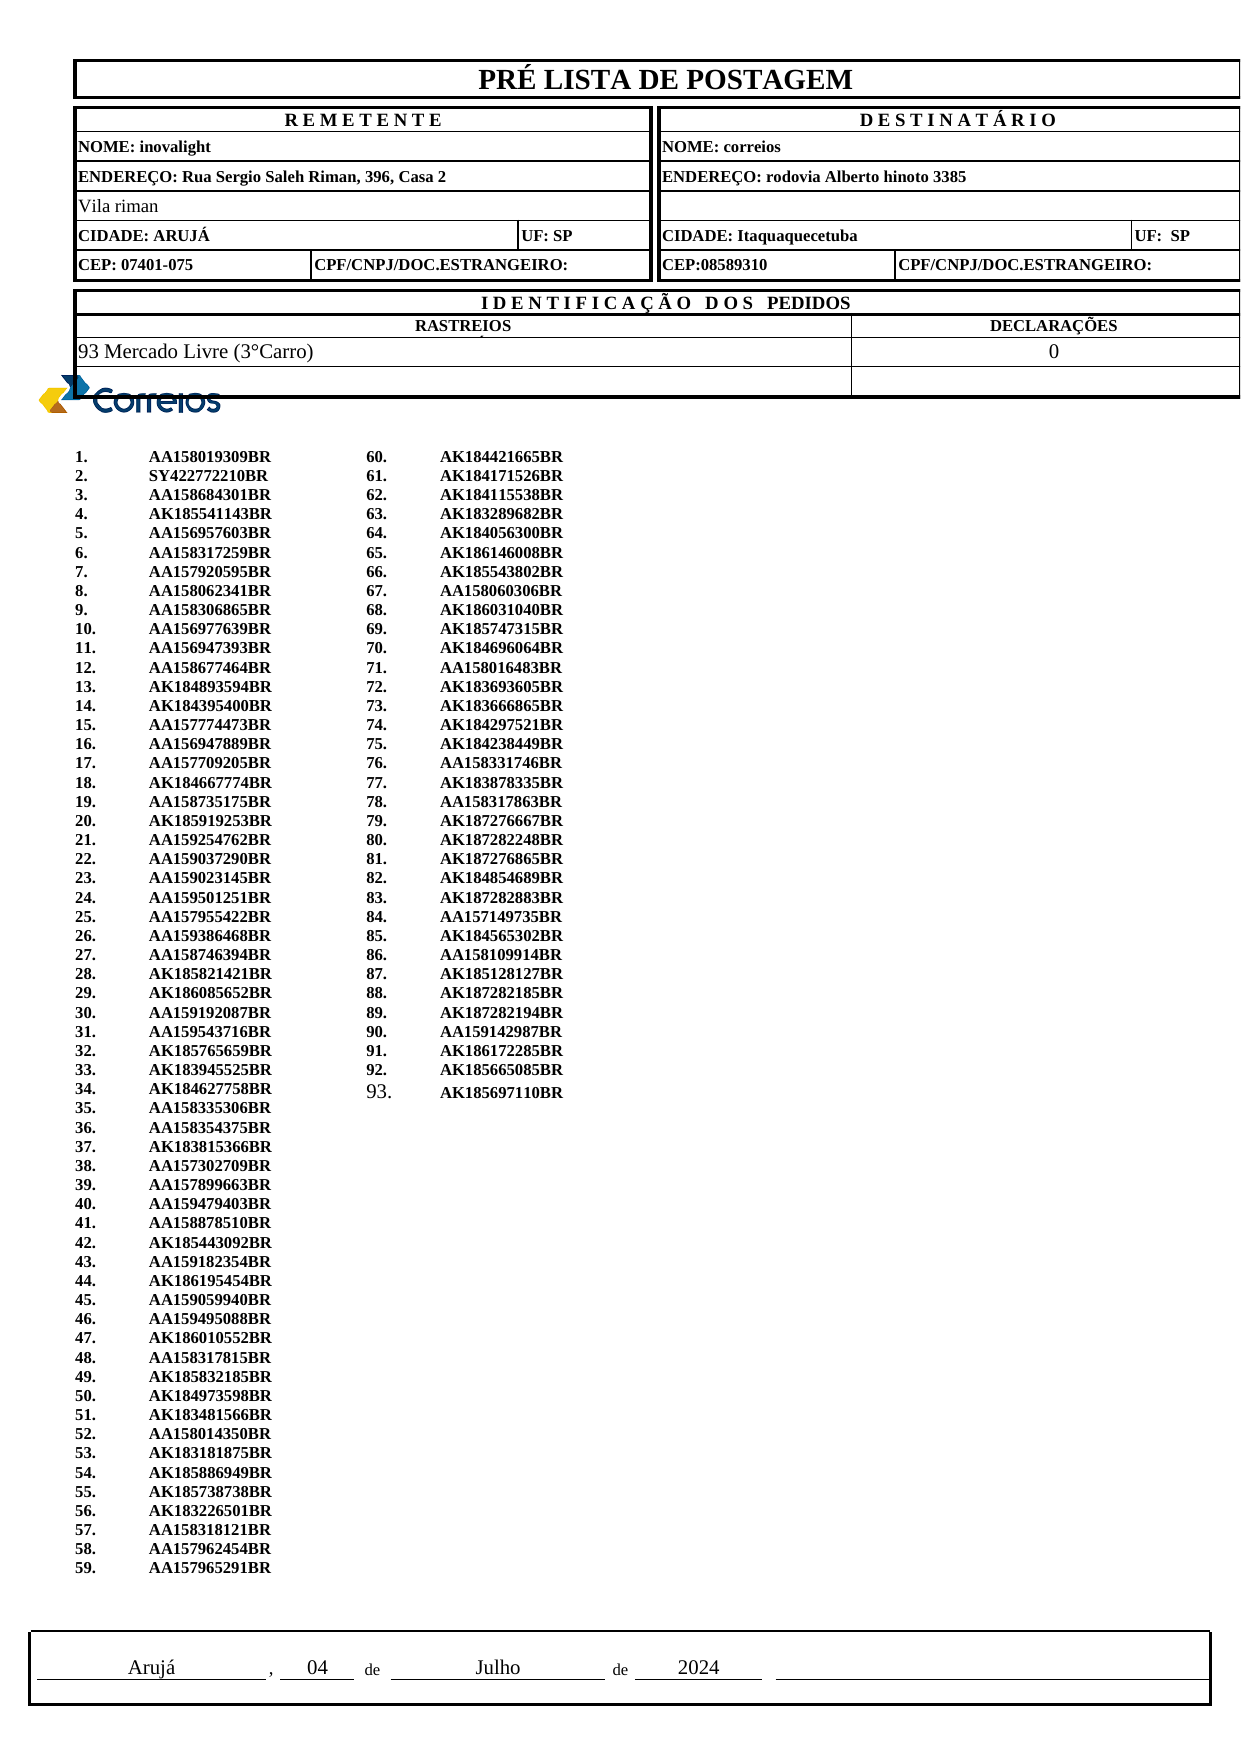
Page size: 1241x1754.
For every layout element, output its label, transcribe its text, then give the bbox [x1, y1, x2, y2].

list AA157709205BR [75, 753, 329, 772]
list AK186010552BR [75, 1328, 329, 1347]
list AK184973598BR [75, 1386, 329, 1405]
list AA158677464BR [75, 657, 329, 677]
list AK185738738BR [75, 1482, 329, 1501]
list AK184115538BR [366, 485, 620, 504]
list AA158331746BR [366, 753, 620, 772]
list AA157962454BR [75, 1539, 329, 1558]
list AK186031040BR [366, 600, 620, 619]
list AK187282185BR [366, 983, 620, 1002]
list AA159386468BR [75, 926, 329, 945]
list AA158016483BR [366, 657, 620, 677]
list AA158878510BR [75, 1213, 329, 1232]
list AK186085652BR [75, 983, 329, 1002]
list AA158109914BR [366, 945, 620, 964]
list AK183945525BR [75, 1060, 329, 1079]
list AK185541143BR [75, 504, 329, 523]
list AK184056300BR [366, 523, 620, 542]
list AK184627758BR [75, 1079, 329, 1098]
list AA159254762BR [75, 830, 329, 849]
list AA158060306BR [366, 581, 620, 600]
list AK185919253BR [75, 811, 329, 830]
list AA158746394BR [75, 945, 329, 964]
list AK185697110BR [366, 1079, 620, 1103]
list AA159192087BR [75, 1002, 329, 1022]
list AK186146008BR [366, 542, 620, 562]
list AA159543716BR [75, 1022, 329, 1041]
list AK184238449BR [366, 734, 620, 753]
list AA158735175BR [75, 792, 329, 811]
list AA158318121BR [75, 1520, 329, 1539]
list AA159059940BR [75, 1290, 329, 1309]
list AK183693605BR [366, 677, 620, 696]
list AK187282248BR [366, 830, 620, 849]
list AK185886949BR [75, 1462, 329, 1482]
list AA157955422BR [75, 907, 329, 926]
list AK184297521BR [366, 715, 620, 734]
list AA159023145BR [75, 868, 329, 887]
list AA159479403BR [75, 1194, 329, 1213]
list AA157149735BR [366, 907, 620, 926]
list AK185832185BR [75, 1367, 329, 1386]
list AA159495088BR [75, 1309, 329, 1328]
list AA156957603BR [75, 523, 329, 542]
list AK183226501BR [75, 1501, 329, 1520]
list AK185747315BR [366, 619, 620, 638]
list AK186172285BR [366, 1041, 620, 1060]
list AK183289682BR [366, 504, 620, 523]
list AK183878335BR [366, 772, 620, 792]
list AK187282194BR [366, 1002, 620, 1022]
list AK187276667BR [366, 811, 620, 830]
list AK185821421BR [75, 964, 329, 983]
list AA158335306BR [75, 1098, 329, 1117]
list AA157774473BR [75, 715, 329, 734]
list AK183481566BR [75, 1405, 329, 1424]
list AK184854689BR [366, 868, 620, 887]
list SY422772210BR [75, 466, 329, 485]
list AK184696064BR [366, 638, 620, 657]
list AA158317259BR [75, 542, 329, 562]
list AK185128127BR [366, 964, 620, 983]
list AK185443092BR [75, 1232, 329, 1252]
list AA158684301BR [75, 485, 329, 504]
list AA156947393BR [75, 638, 329, 657]
list AA156947889BR [75, 734, 329, 753]
list AA158062341BR [75, 581, 329, 600]
list AK184421665BR [366, 447, 620, 466]
list AK185765659BR [75, 1041, 329, 1060]
list AA156977639BR [75, 619, 329, 638]
list AA158019309BR [75, 447, 329, 466]
list AA159142987BR [366, 1022, 620, 1041]
list AK184667774BR [75, 772, 329, 792]
list AK185543802BR [366, 562, 620, 581]
list AK183181875BR [75, 1443, 329, 1462]
list AA159182354BR [75, 1252, 329, 1271]
list AA158317815BR [75, 1347, 329, 1367]
list AA158306865BR [75, 600, 329, 619]
list AK185665085BR [366, 1060, 620, 1079]
list AK186195454BR [75, 1271, 329, 1290]
list AA157965291BR [75, 1558, 329, 1577]
list AK184893594BR [75, 677, 329, 696]
list AA157920595BR [75, 562, 329, 581]
list AK187276865BR [366, 849, 620, 868]
list AA158354375BR [75, 1117, 329, 1137]
list AA157302709BR [75, 1156, 329, 1175]
list AA159501251BR [75, 887, 329, 907]
list AK184565302BR [366, 926, 620, 945]
list AK187282883BR [366, 887, 620, 907]
list AA157899663BR [75, 1175, 329, 1194]
list AA159037290BR [75, 849, 329, 868]
list AA158317863BR [366, 792, 620, 811]
list AK183666865BR [366, 696, 620, 715]
list AK183815366BR [75, 1137, 329, 1156]
list AA158014350BR [75, 1424, 329, 1443]
list AK184395400BR [75, 696, 329, 715]
list AK184171526BR [366, 466, 620, 485]
